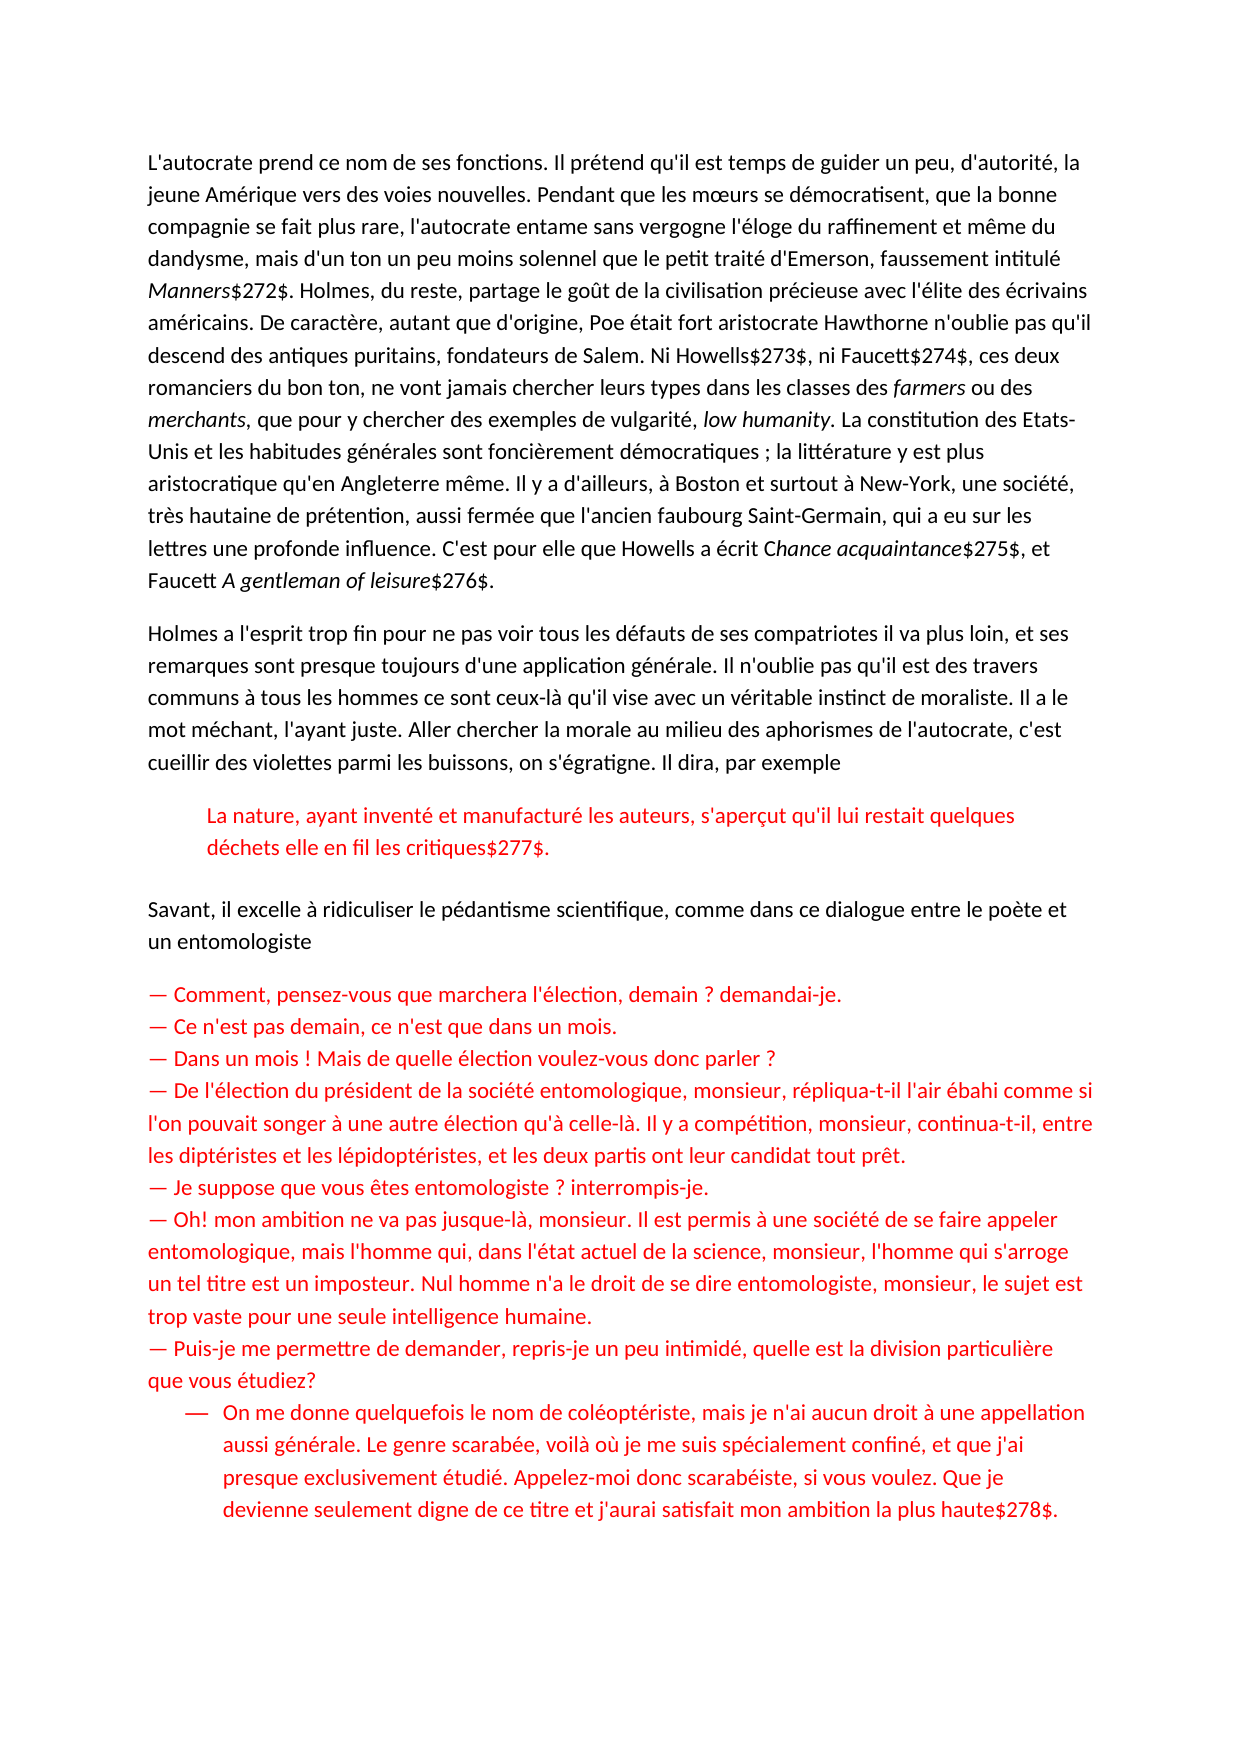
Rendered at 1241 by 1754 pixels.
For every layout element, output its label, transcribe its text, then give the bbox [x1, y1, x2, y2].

text L'autocrate prend ce nom de ses fonctions. Il prétend qu'il est temps de guider un peu, d'autorité, la jeune Amérique vers des voies nouvelles. Pendant que les mœurs se démocratisent, que la bonne compagnie se fait plus rare, l'autocrate entame sans vergogne l'éloge du raffinement et même du dandysme, mais d'un ton un peu moins solennel que le petit traité d'Emerson, faussement intitulé Manners$272$. Holmes, du reste, partage le goût de la civilisation précieuse avec l'élite des écrivains américains. De caractère, autant que d'origine, Poe était fort aristocrate Hawthorne n'oublie pas qu'il descend des antiques puritains, fondateurs de Salem. Ni Howells$273$, ni Faucett$274$, ces deux romanciers du bon ton, ne vont jamais chercher leurs types dans les classes des farmers ou des merchants, que pour y chercher des exemples de vulgarité, low humanity. La constitution des Etats-Unis et les habitudes générales sont foncièrement démocratiques ; la littérature y est plus aristocratique qu'en Angleterre même. Il y a d'ailleurs, à Boston et surtout à New-York, une société, très hautaine de prétention, aussi fermée que l'ancien faubourg Saint-Germain, qui a eu sur les lettres une profonde influence. C'est pour elle que Howells a écrit Chance acquaintance$275$, et Faucett A gentleman of leisure$276$. [148, 148, 1093, 594]
text Holmes a l'esprit trop fin pour ne pas voir tous les défauts de ses compatriotes il va plus loin, et ses remarques sont presque toujours d'une application générale. Il n'oublie pas qu'il est des travers communs à tous les hommes ce sont ceux-là qu'il vise avec un véritable instinct de moraliste. Il a le mot méchant, l'ayant juste. Aller chercher la morale au milieu des aphorismes de l'autocrate, c'est cueillir des violettes parmi les buissons, on s'égratigne. Il dira, par exemple [148, 619, 1093, 776]
list On me donne quelquefois le nom de coléoptériste, mais je n'ai aucun droit à une appellation aussi générale. Le genre scarabée, voilà où je me suis spécialement confiné, et que j'ai presque exclusivement étudié. Appelez-moi donc scarabéiste, si vous voulez. Que je devienne seulement digne de ce titre et j'aurai satisfait mon ambition la plus haute$278$. [185, 1398, 1093, 1523]
text — Dans un mois ! Mais de quelle élection voulez-vous donc parler ? [148, 1044, 1093, 1072]
text — Puis-je me permettre de demander, repris-je un peu intimidé, quelle est la division particulière que vous étudiez? [148, 1334, 1093, 1394]
text Savant, il excelle à ridiculiser le pédantisme scientifique, comme dans ce dialogue entre le poète et un entomologiste [148, 895, 1093, 955]
text — Je suppose que vous êtes entomologiste ? interrompis-je. [148, 1173, 1093, 1201]
text — Comment, pensez-vous que marchera l'élection, demain ? demandai-je. [148, 980, 1093, 1008]
text — Ce n'est pas demain, ce n'est que dans un mois. [148, 1012, 1093, 1040]
text La nature, ayant inventé et manufacturé les auteurs, s'aperçut qu'il lui restait quelques déchets elle en fil les critiques$277$. [207, 801, 1033, 861]
text — De l'élection du président de la société entomologique, monsieur, répliqua-t-il l'air ébahi comme si l'on pouvait songer à une autre élection qu'à celle-là. Il y a compétition, monsieur, continua-t-il, entre les diptéristes et les lépidoptéristes, et les deux partis ont leur candidat tout prêt. [148, 1076, 1093, 1169]
text — Oh! mon ambition ne va pas jusque-là, monsieur. Il est permis à une société de se faire appeler entomologique, mais l'homme qui, dans l'état actuel de la science, monsieur, l'homme qui s'arroge un tel titre est un imposteur. Nul homme n'a le droit de se dire entomologiste, monsieur, le sujet est trop vaste pour une seule intelligence humaine. [148, 1205, 1093, 1330]
